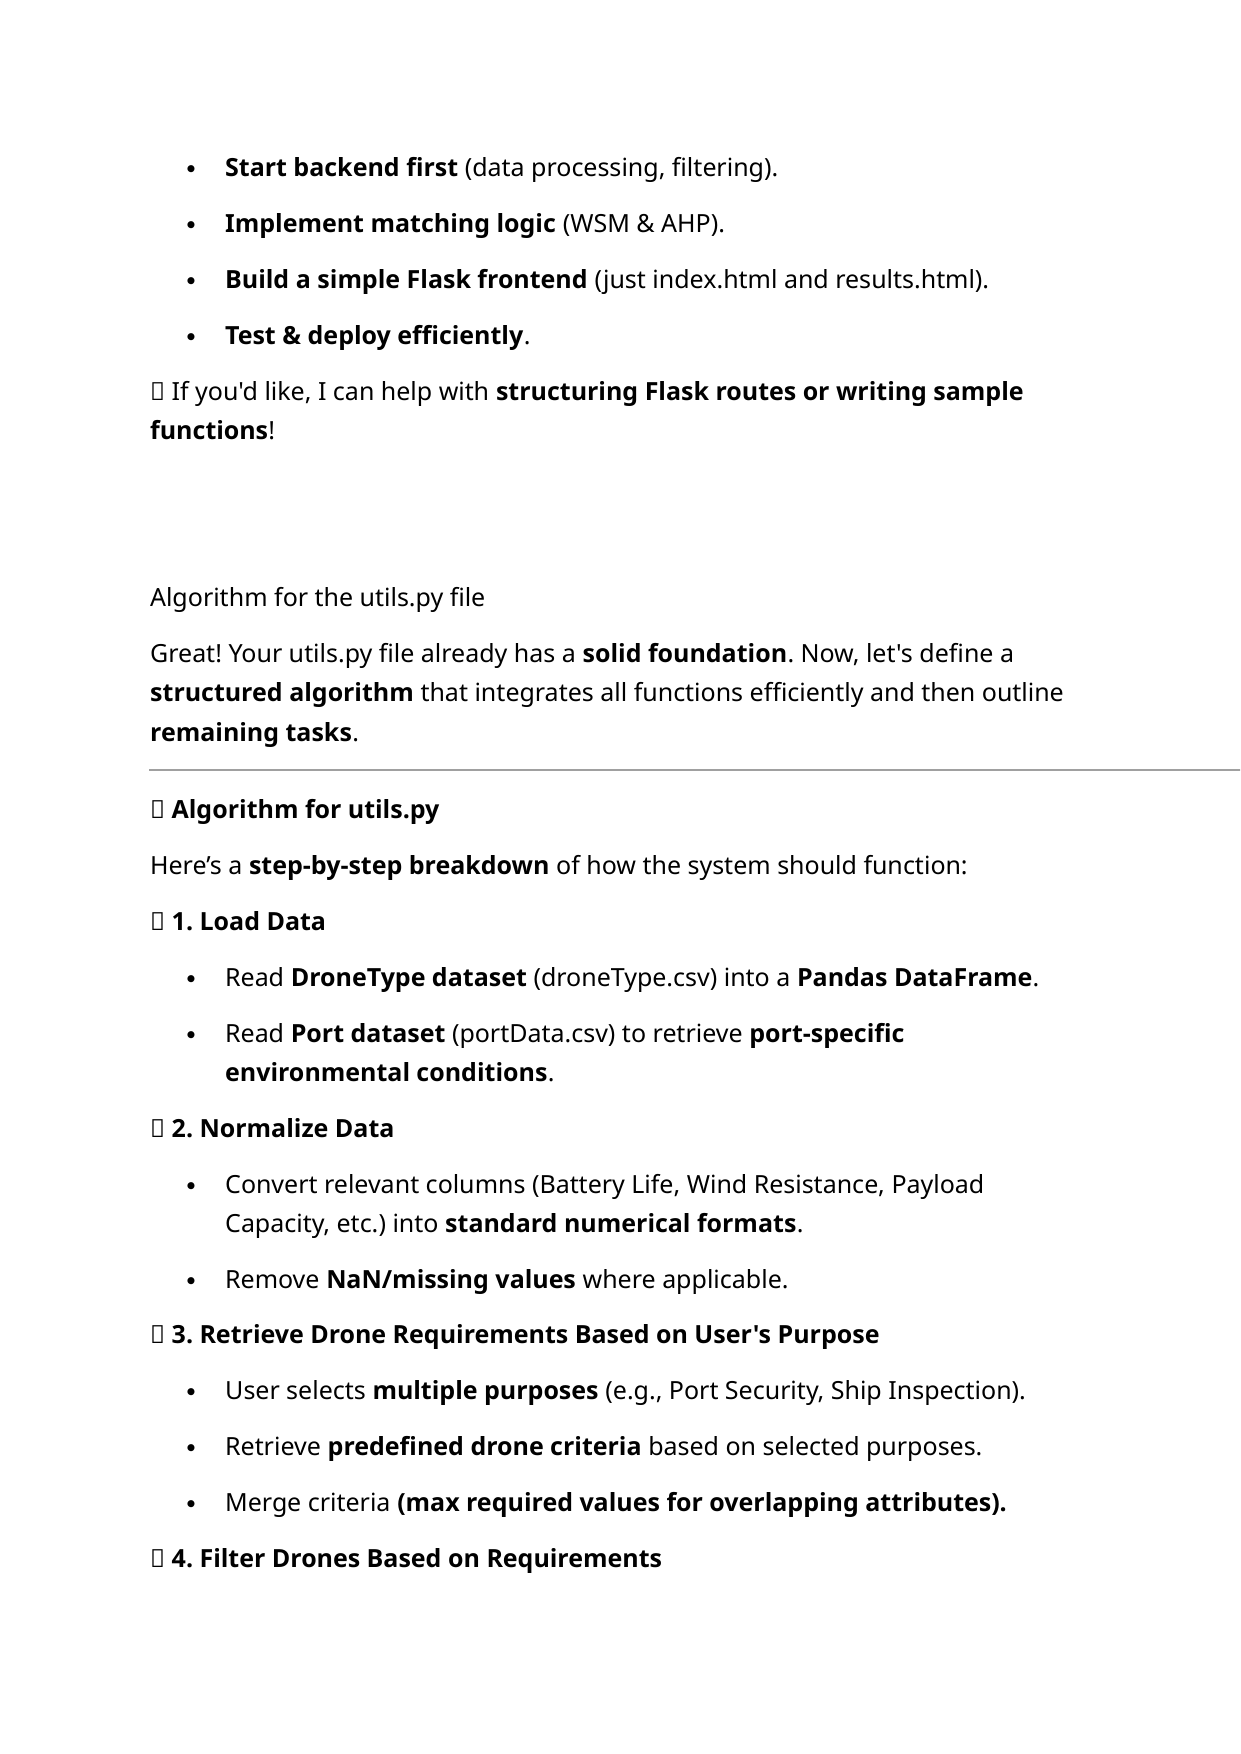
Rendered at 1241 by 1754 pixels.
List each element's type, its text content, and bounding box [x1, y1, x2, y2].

text 🔹 1. Load Data [150, 904, 1090, 938]
list Start backend first (data processing, filtering). [187, 150, 1090, 184]
text Great! Your utils.py file already has a solid foundation. Now, let's define a structured algorithm that integrates all functions efficiently and then outline remaining tasks. [150, 636, 1090, 748]
list User selects multiple purposes (e.g., Port Security, Ship Inspection). [187, 1373, 1090, 1407]
list Merge criteria (max required values for overlapping attributes). [187, 1484, 1090, 1519]
list Retrieve predefined drone criteria based on selected purposes. [187, 1429, 1090, 1463]
text 🚀 If you'd like, I can help with structuring Flask routes or writing sample functions! [150, 373, 1090, 447]
list Remove NaN/missing values where applicable. [187, 1261, 1090, 1295]
list Implement matching logic (WSM & AHP). [187, 206, 1090, 240]
text Here’s a step-by-step breakdown of how the system should function: [150, 848, 1090, 882]
list Test & deploy efficiently. [187, 317, 1090, 352]
list Build a simple Flask frontend (just index.html and results.html). [187, 262, 1090, 296]
list Read DroneType dataset (droneType.csv) into a Pandas DataFrame. [187, 959, 1090, 994]
list Read Port dataset (portData.csv) to retrieve port-specific environmental conditions. [187, 1015, 1090, 1089]
text 🔹 2. Normalize Data [150, 1110, 1090, 1144]
text 🔹 3. Retrieve Drone Requirements Based on User's Purpose [150, 1317, 1090, 1351]
text Algorithm for the utils.py file [150, 580, 1090, 614]
text 🔹 4. Filter Drones Based on Requirements [150, 1540, 1090, 1574]
list Convert relevant columns (Battery Life, Wind Resistance, Payload Capacity, etc.) into standard numerical formats. [187, 1166, 1090, 1239]
text 📌 Algorithm for utils.py [150, 792, 1090, 826]
